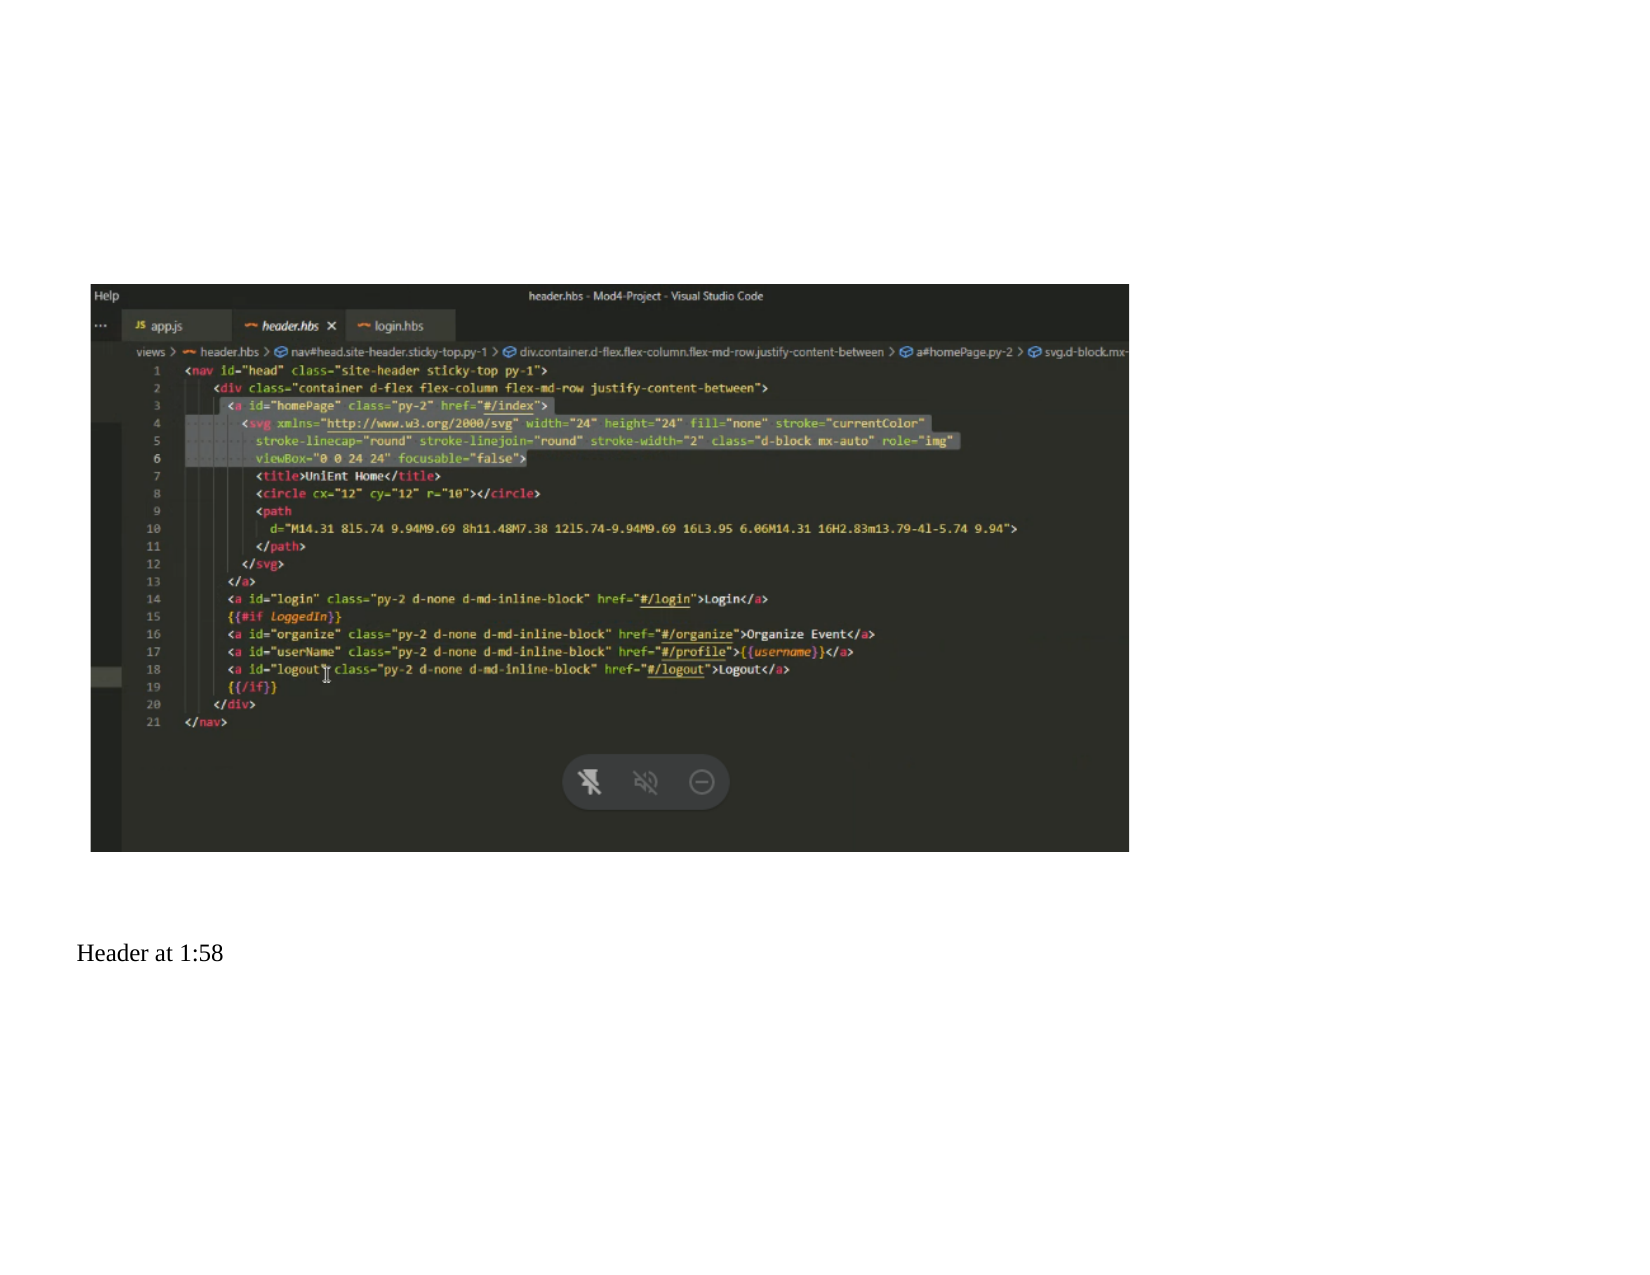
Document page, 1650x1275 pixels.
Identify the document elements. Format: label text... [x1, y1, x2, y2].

picture [90, 284, 1130, 852]
text Header at 1:58 [76, 938, 1573, 967]
